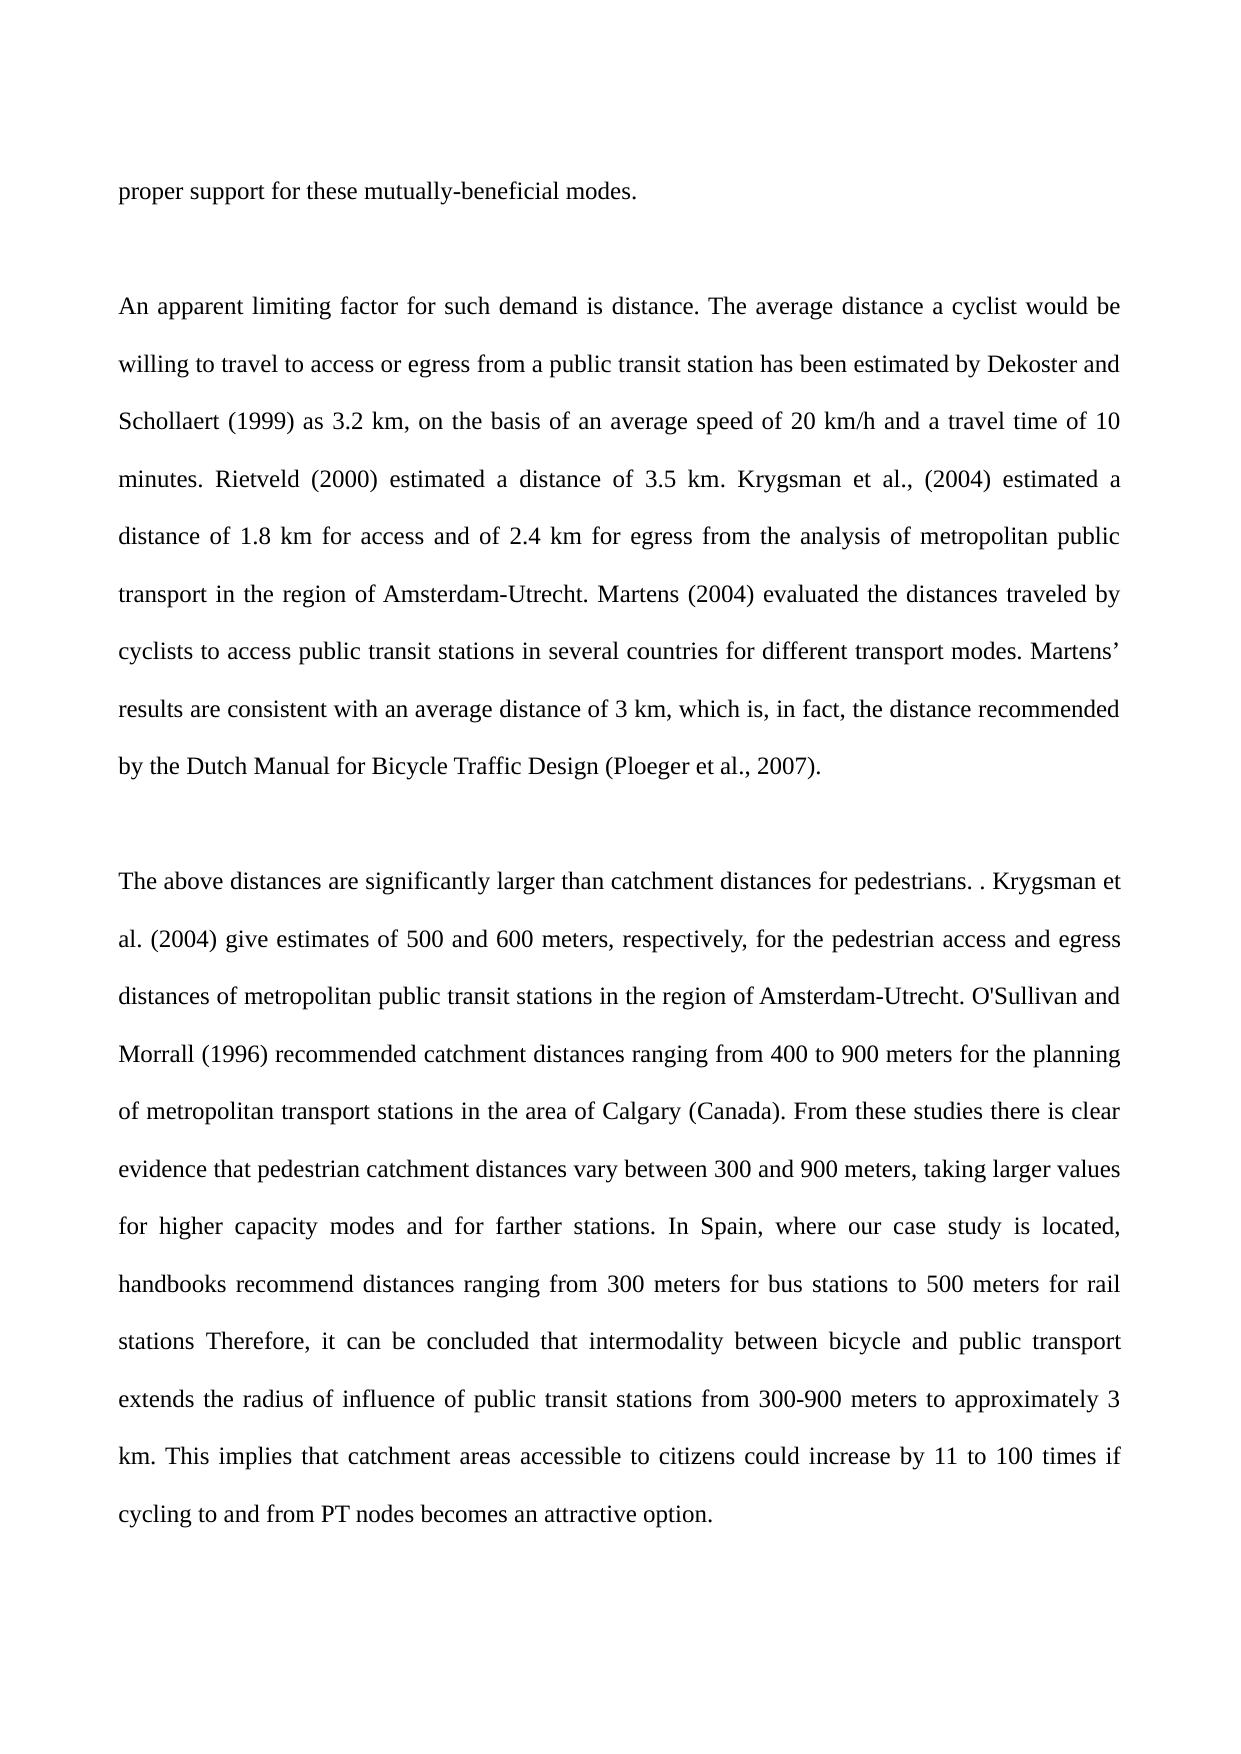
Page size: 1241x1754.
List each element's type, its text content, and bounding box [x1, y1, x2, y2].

text proper support for these mutually-beneficial modes. [118, 176, 1122, 205]
text The above distances are significantly larger than catchment distances for pedestrians. . Krygsman et al. (2004) give estimates of 500 and 600 meters, respectively, for the pedestrian access and egress distances of metropolitan public transit stations in the region of Amsterdam-Utrecht. O'Sullivan and Morrall (1996) recommended catchment distances ranging from 400 to 900 meters for the planning of metropolitan transport stations in the area of Calgary (Canada). From these studies there is clear evidence that pedestrian catchment distances vary between 300 and 900 meters, taking larger values for higher capacity modes and for farther stations. In Spain, where our case study is located, handbooks recommend distances ranging from 300 meters for bus stations to 500 meters for rail stations Therefore, it can be concluded that intermodality between bicycle and public transport extends the radius of influence of public transit stations from 300-900 meters to approximately 3 km. This implies that catchment areas accessible to citizens could increase by 11 to 100 times if cycling to and from PT nodes becomes an attractive option. [118, 866, 1122, 1528]
text An apparent limiting factor for such demand is distance. The average distance a cyclist would be willing to travel to access or egress from a public transit station has been estimated by Dekoster and Schollaert (1999) as 3.2 km, on the basis of an average speed of 20 km/h and a travel time of 10 minutes. Rietveld (2000) estimated a distance of 3.5 km. Krygsman et al., (2004) estimated a distance of 1.8 km for access and of 2.4 km for egress from the analysis of metropolitan public transport in the region of Amsterdam-Utrecht. Martens (2004) evaluated the distances traveled by cyclists to access public transit stations in several countries for different transport modes. Martens’ results are consistent with an average distance of 3 km, which is, in fact, the distance recommended by the Dutch Manual for Bicycle Traffic Design (Ploeger et al., 2007). [118, 291, 1122, 780]
